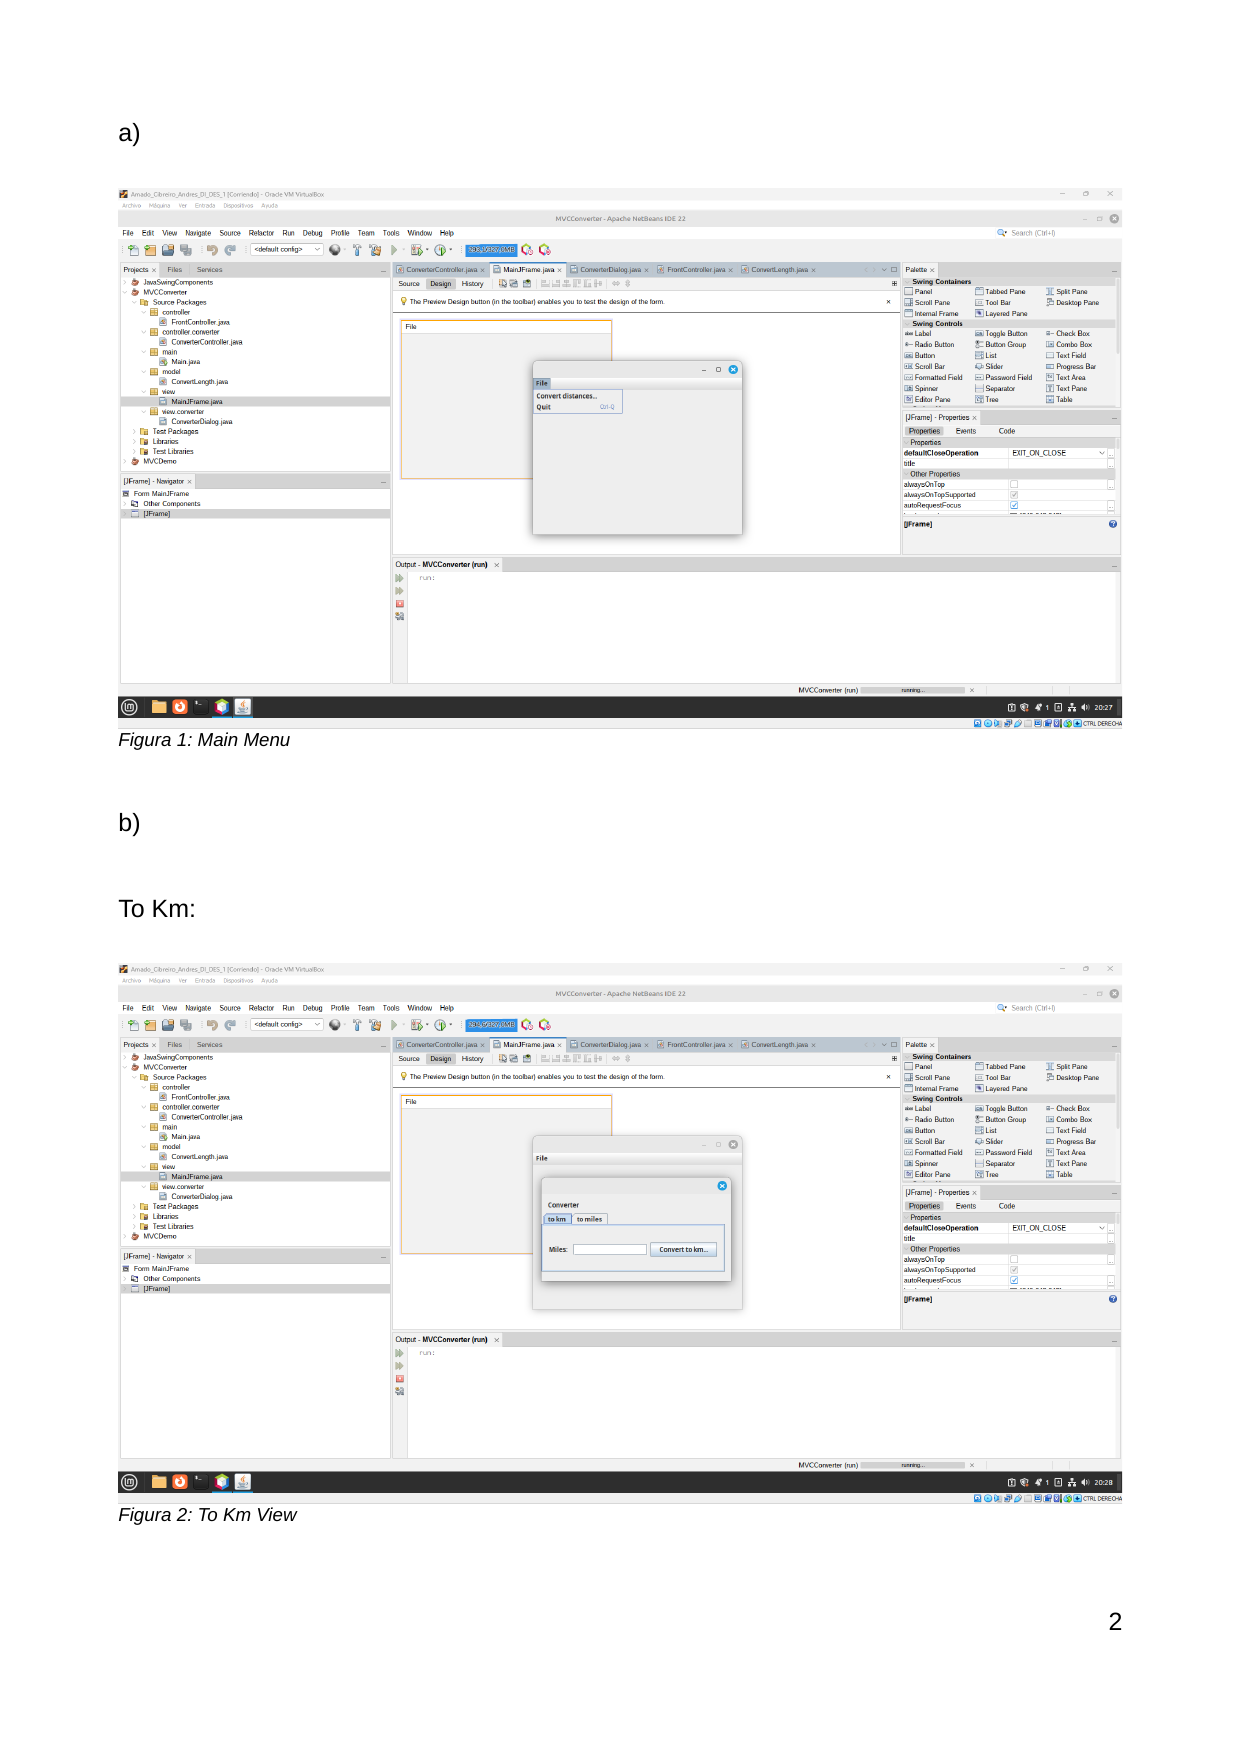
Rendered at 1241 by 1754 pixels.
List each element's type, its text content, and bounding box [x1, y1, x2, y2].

picture [118, 963, 1123, 1504]
text To Km: [118, 894, 1122, 922]
picture [118, 188, 1123, 729]
text a) [118, 118, 1122, 147]
text b) [118, 807, 1122, 836]
text Figura 1: Main Menu [118, 729, 1122, 750]
text Figura 2: To Km View [118, 1504, 1122, 1526]
